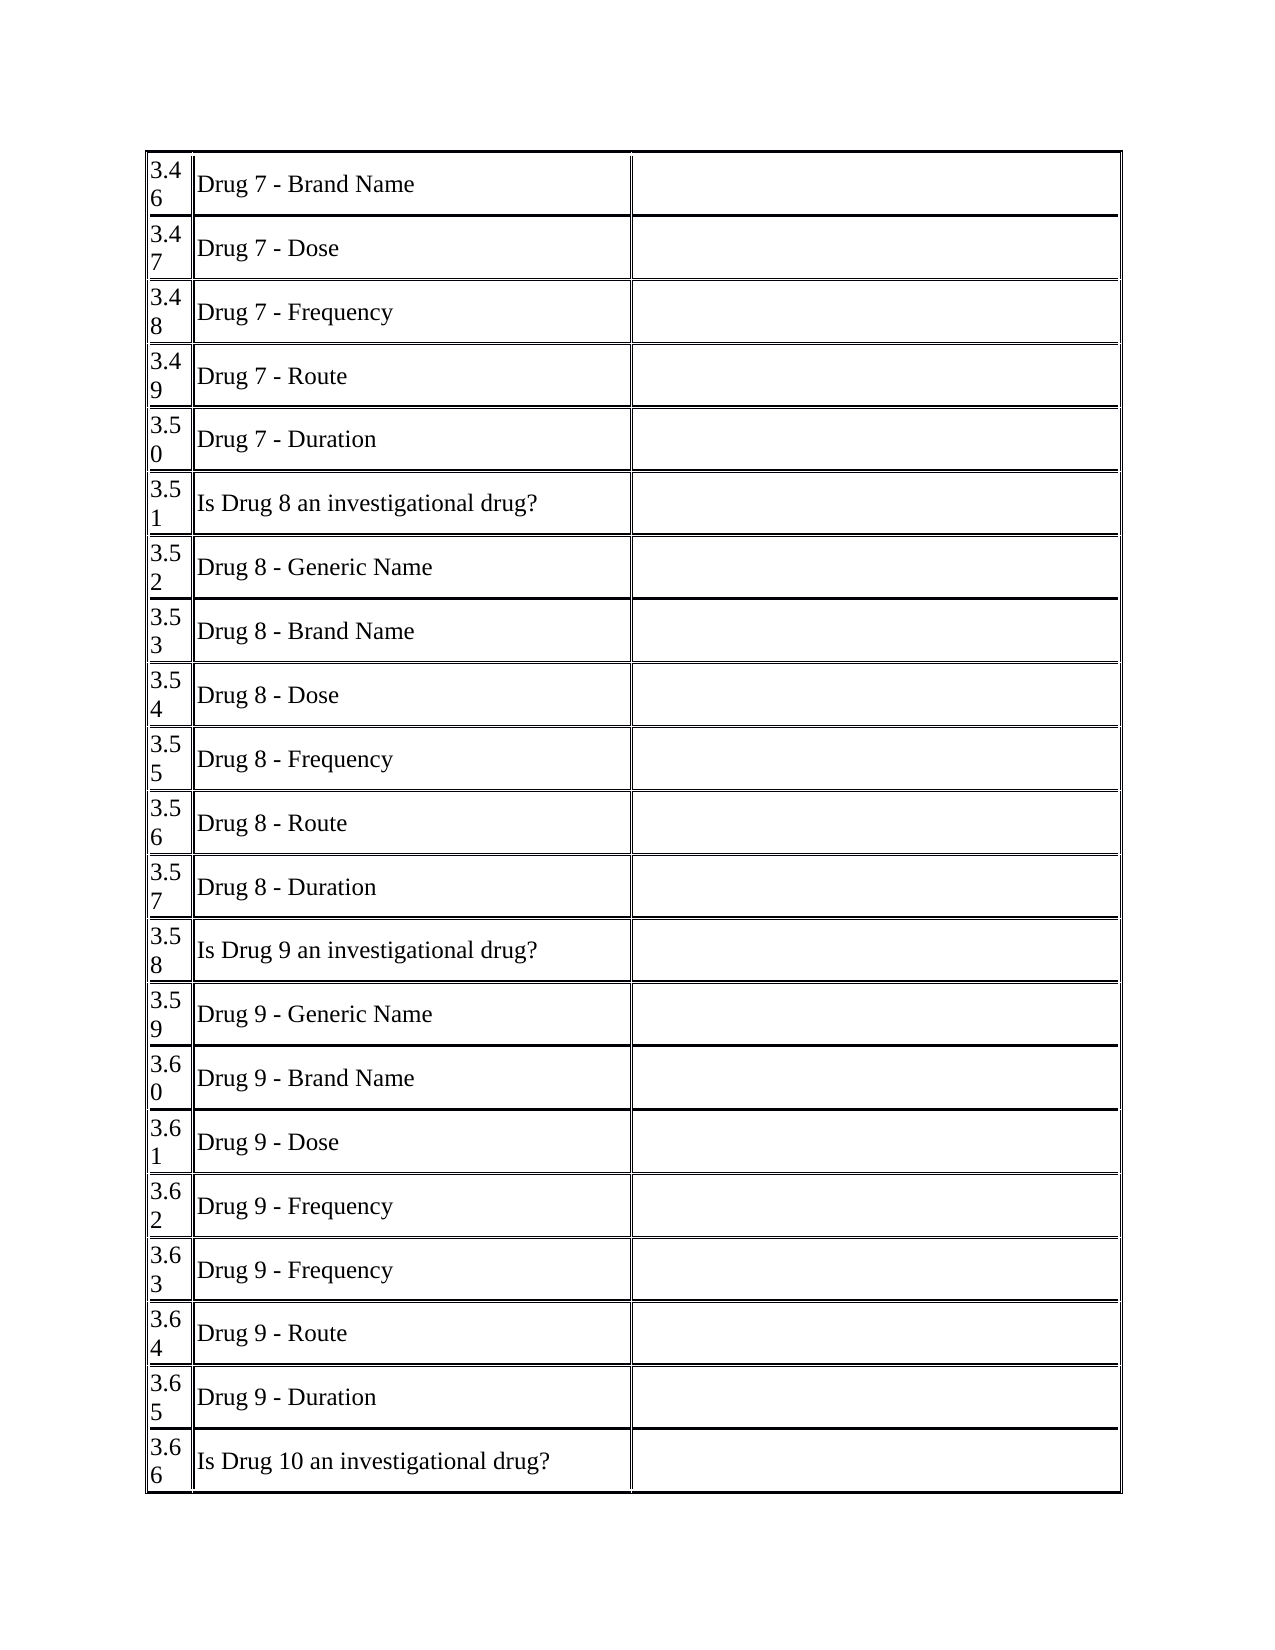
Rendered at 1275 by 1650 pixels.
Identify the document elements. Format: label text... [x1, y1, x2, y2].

table_cell [631, 1427, 1120, 1491]
table_cell [631, 342, 1121, 405]
table_cell 3.48 [146, 278, 193, 342]
table_cell [633, 1299, 1120, 1363]
table_cell [633, 1044, 1120, 1108]
table_cell [633, 1363, 1120, 1427]
table_cell 3.53 [148, 597, 191, 661]
table_cell [631, 1236, 1121, 1299]
table_cell 3.61 [146, 1108, 191, 1172]
table_cell [633, 533, 1120, 597]
table_cell Drug 9 - Generic Name [195, 984, 630, 1044]
table_cell [633, 469, 1120, 533]
table_cell Drug 7 - Route [195, 345, 630, 405]
table_cell Drug 7 - Frequency [195, 281, 630, 342]
table_cell Drug 7 - Brand Name [193, 153, 631, 214]
table_cell 3.54 [146, 661, 193, 725]
table_cell Drug 8 - Frequency [195, 728, 630, 788]
table_cell Drug 8 - Duration [195, 856, 630, 916]
table_cell Drug 7 - Dose [195, 217, 630, 278]
table_cell [633, 980, 1120, 1044]
table_cell 3.46 [148, 152, 193, 214]
table_cell Drug 8 - Generic Name [195, 537, 630, 597]
table_cell [631, 661, 1121, 725]
table_cell 3.50 [148, 405, 191, 469]
table_cell 3.60 [148, 1044, 191, 1108]
table_cell [631, 1172, 1121, 1236]
table_cell Drug 8 - Dose [195, 664, 630, 725]
table_cell [633, 405, 1120, 469]
table_cell [633, 214, 1120, 278]
table_cell 3.55 [146, 725, 193, 788]
table_cell Drug 9 - Route [195, 1303, 630, 1363]
table_cell [631, 278, 1121, 342]
table_cell 3.51 [148, 469, 191, 533]
table_cell Drug 8 - Route [195, 792, 630, 852]
table_cell Is Drug 10 an investigational drug? [193, 1430, 631, 1491]
table_cell 3.47 [148, 214, 191, 278]
table_cell Drug 9 - Brand Name [195, 1047, 630, 1108]
table_cell 3.49 [146, 342, 193, 405]
table_cell Drug 8 - Brand Name [195, 600, 630, 661]
table_cell 3.65 [148, 1363, 191, 1427]
table_cell Drug 9 - Frequency [195, 1175, 630, 1236]
table_cell 3.62 [146, 1172, 193, 1236]
table_cell Drug 7 - Duration [195, 409, 630, 469]
table_cell 3.56 [148, 789, 191, 852]
table_cell 3.59 [148, 980, 191, 1044]
table_cell 3.64 [148, 1299, 191, 1363]
table_cell 3.52 [148, 533, 191, 597]
table_cell [631, 153, 1120, 214]
table_cell 3.63 [146, 1236, 193, 1299]
table_cell [633, 597, 1120, 661]
table_cell Is Drug 9 an investigational drug? [195, 920, 630, 980]
table_cell 3.66 [148, 1427, 193, 1491]
table_cell 3.58 [148, 916, 191, 980]
table_cell 3.57 [148, 853, 191, 916]
table_cell [633, 789, 1120, 852]
table_cell Is Drug 8 an investigational drug? [195, 473, 630, 533]
table_cell Drug 9 - Dose [195, 1111, 630, 1172]
table_cell [633, 1108, 1121, 1172]
table_cell [633, 853, 1120, 916]
table_cell Drug 9 - Duration [195, 1367, 630, 1427]
table_cell [631, 725, 1121, 788]
table_cell [633, 916, 1120, 980]
table_cell Drug 9 - Frequency [195, 1239, 630, 1299]
